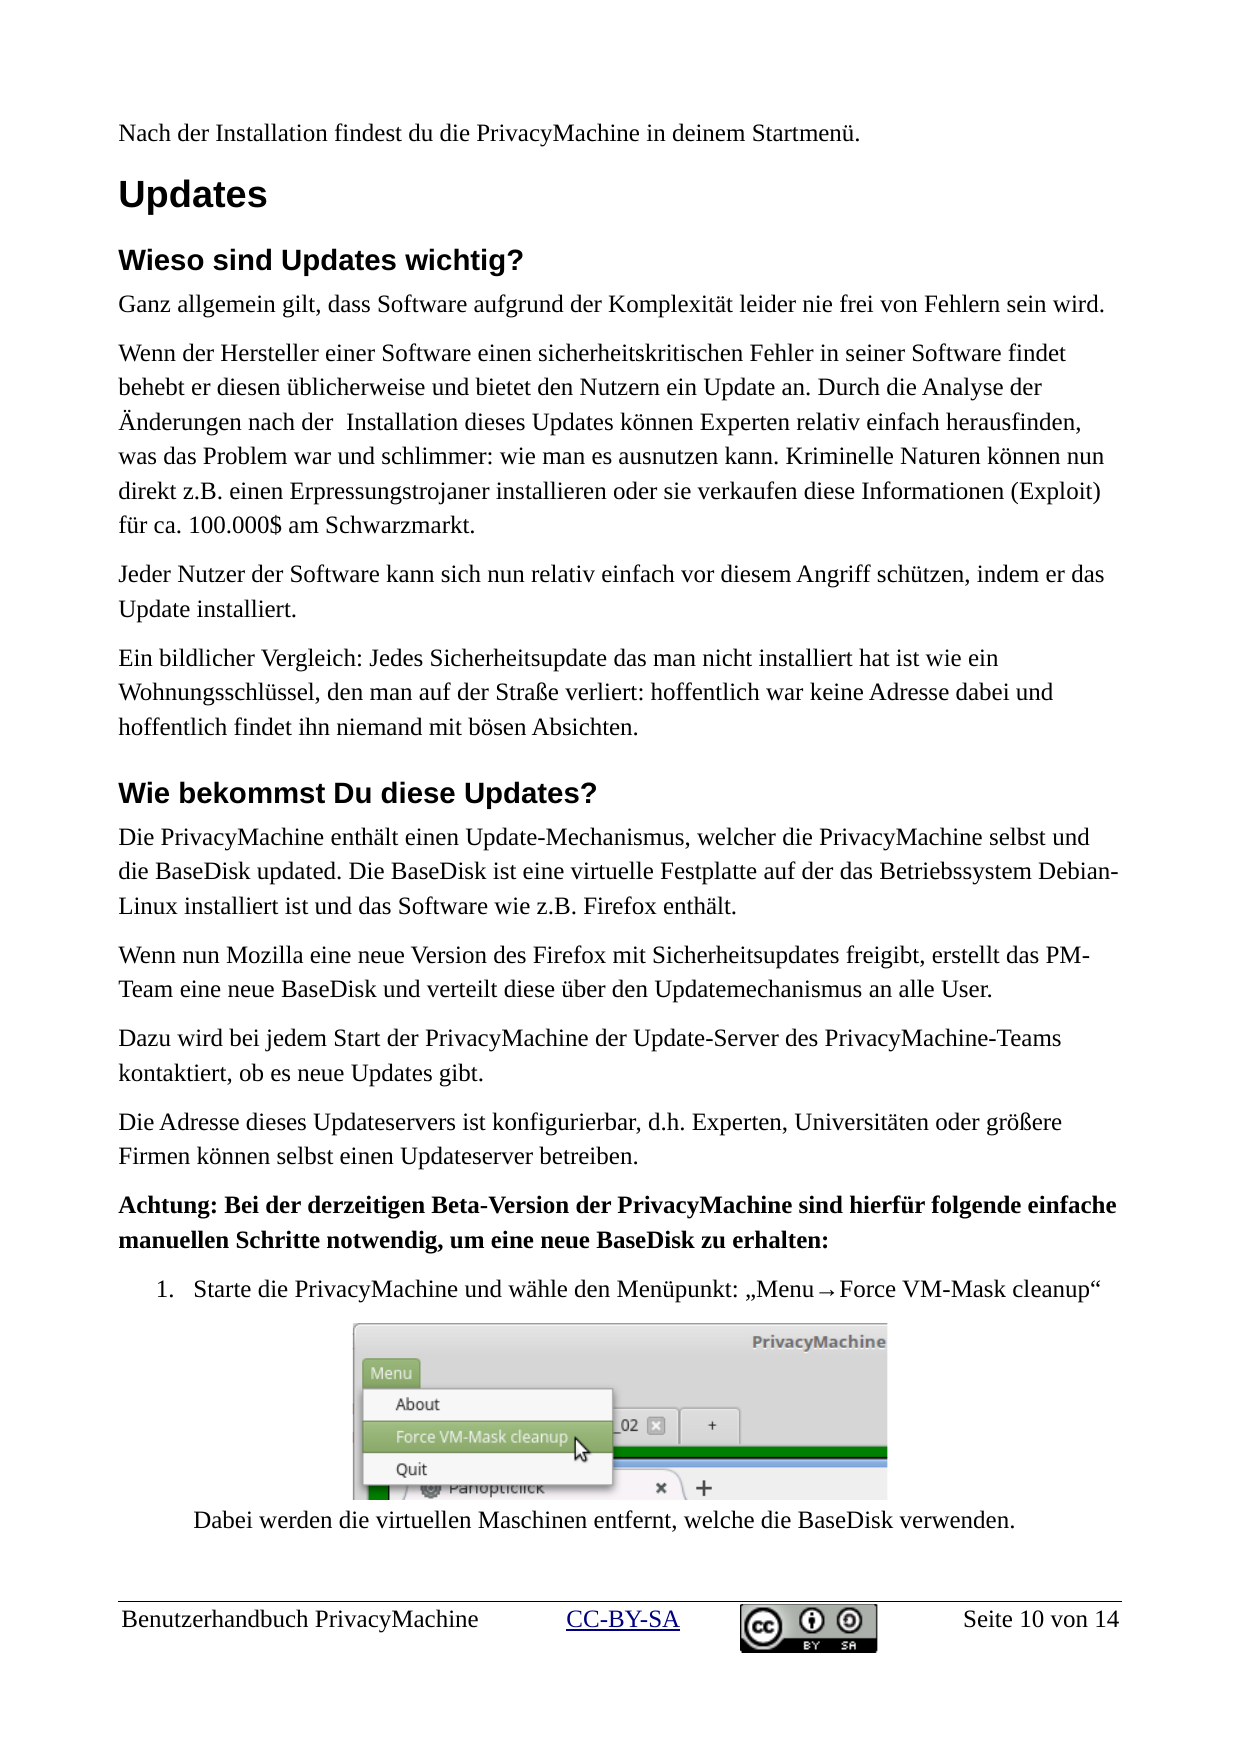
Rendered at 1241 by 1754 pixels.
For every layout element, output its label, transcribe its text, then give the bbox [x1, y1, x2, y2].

text Die PrivacyMachine enthält einen Update-Mechanismus, welcher die PrivacyMachine selbst und die BaseDisk updated. Die BaseDisk ist eine virtuelle Festplatte auf der das Betriebssystem Debian-Linux installiert ist und das Software wie z.B. Firefox enthält. [118, 822, 1122, 919]
subtitle Wieso sind Updates wichtig? [118, 243, 1122, 276]
list Dabei werden die virtuellen Maschinen entfernt, welche die BaseDisk verwenden. [156, 1323, 1122, 1534]
subtitle Wie bekommst Du diese Updates? [118, 776, 1122, 809]
text Achtung: Bei der derzeitigen Beta-Version der PrivacyMachine sind hierfür folgende einfache manuellen Schritte notwendig, um eine neue BaseDisk zu erhalten: [118, 1190, 1122, 1254]
text Nach der Installation findest du die PrivacyMachine in deinem Startmenü. [118, 118, 1122, 147]
list Starte die PrivacyMachine und wähle den Menüpunkt: „Menu→Force VM-Mask cleanup“ [156, 1274, 1122, 1303]
text Die Adresse dieses Updateservers ist konfigurierbar, d.h. Experten, Universitäten oder größere Firmen können selbst einen Updateserver betreiben. [118, 1107, 1122, 1170]
text Jeder Nutzer der Software kann sich nun relativ einfach vor diesem Angriff schützen, indem er das Update installiert. [118, 559, 1122, 623]
text Ganz allgemein gilt, dass Software aufgrund der Komplexität leider nie frei von Fehlern sein wird. [118, 289, 1122, 318]
text Wenn der Hersteller einer Software einen sicherheitskritischen Fehler in seiner Software findet behebt er diesen üblicherweise und bietet den Nutzern ein Update an. Durch die Analyse der Änderungen nach der Installation dieses Updates können Experten relativ einfach herausfinden, was das Problem war und schlimmer: wie man es ausnutzen kann. Kriminelle Naturen können nun direkt z.B. einen Erpressungstrojaner installieren oder sie verkaufen diese Informationen (Exploit) für ca. 100.000$ am Schwarzmarkt. [118, 338, 1122, 539]
text Dazu wird bei jedem Start der PrivacyMachine der Update-Server des PrivacyMachine-Teams kontaktiert, ob es neue Updates gibt. [118, 1023, 1122, 1087]
text Ein bildlicher Vergleich: Jedes Sicherheitsupdate das man nicht installiert hat ist wie ein Wohnungsschlüssel, den man auf der Straße verliert: hoffentlich war keine Adresse dabei und hoffentlich findet ihn niemand mit bösen Absichten. [118, 643, 1122, 741]
picture [740, 1604, 878, 1653]
subtitle Updates [118, 172, 1122, 216]
picture [352, 1323, 888, 1500]
text Wenn nun Mozilla eine neue Version des Firefox mit Sicherheitsupdates freigibt, erstellt das PM-Team eine neue BaseDisk und verteilt diese über den Updatemechanismus an alle User. [118, 940, 1122, 1003]
